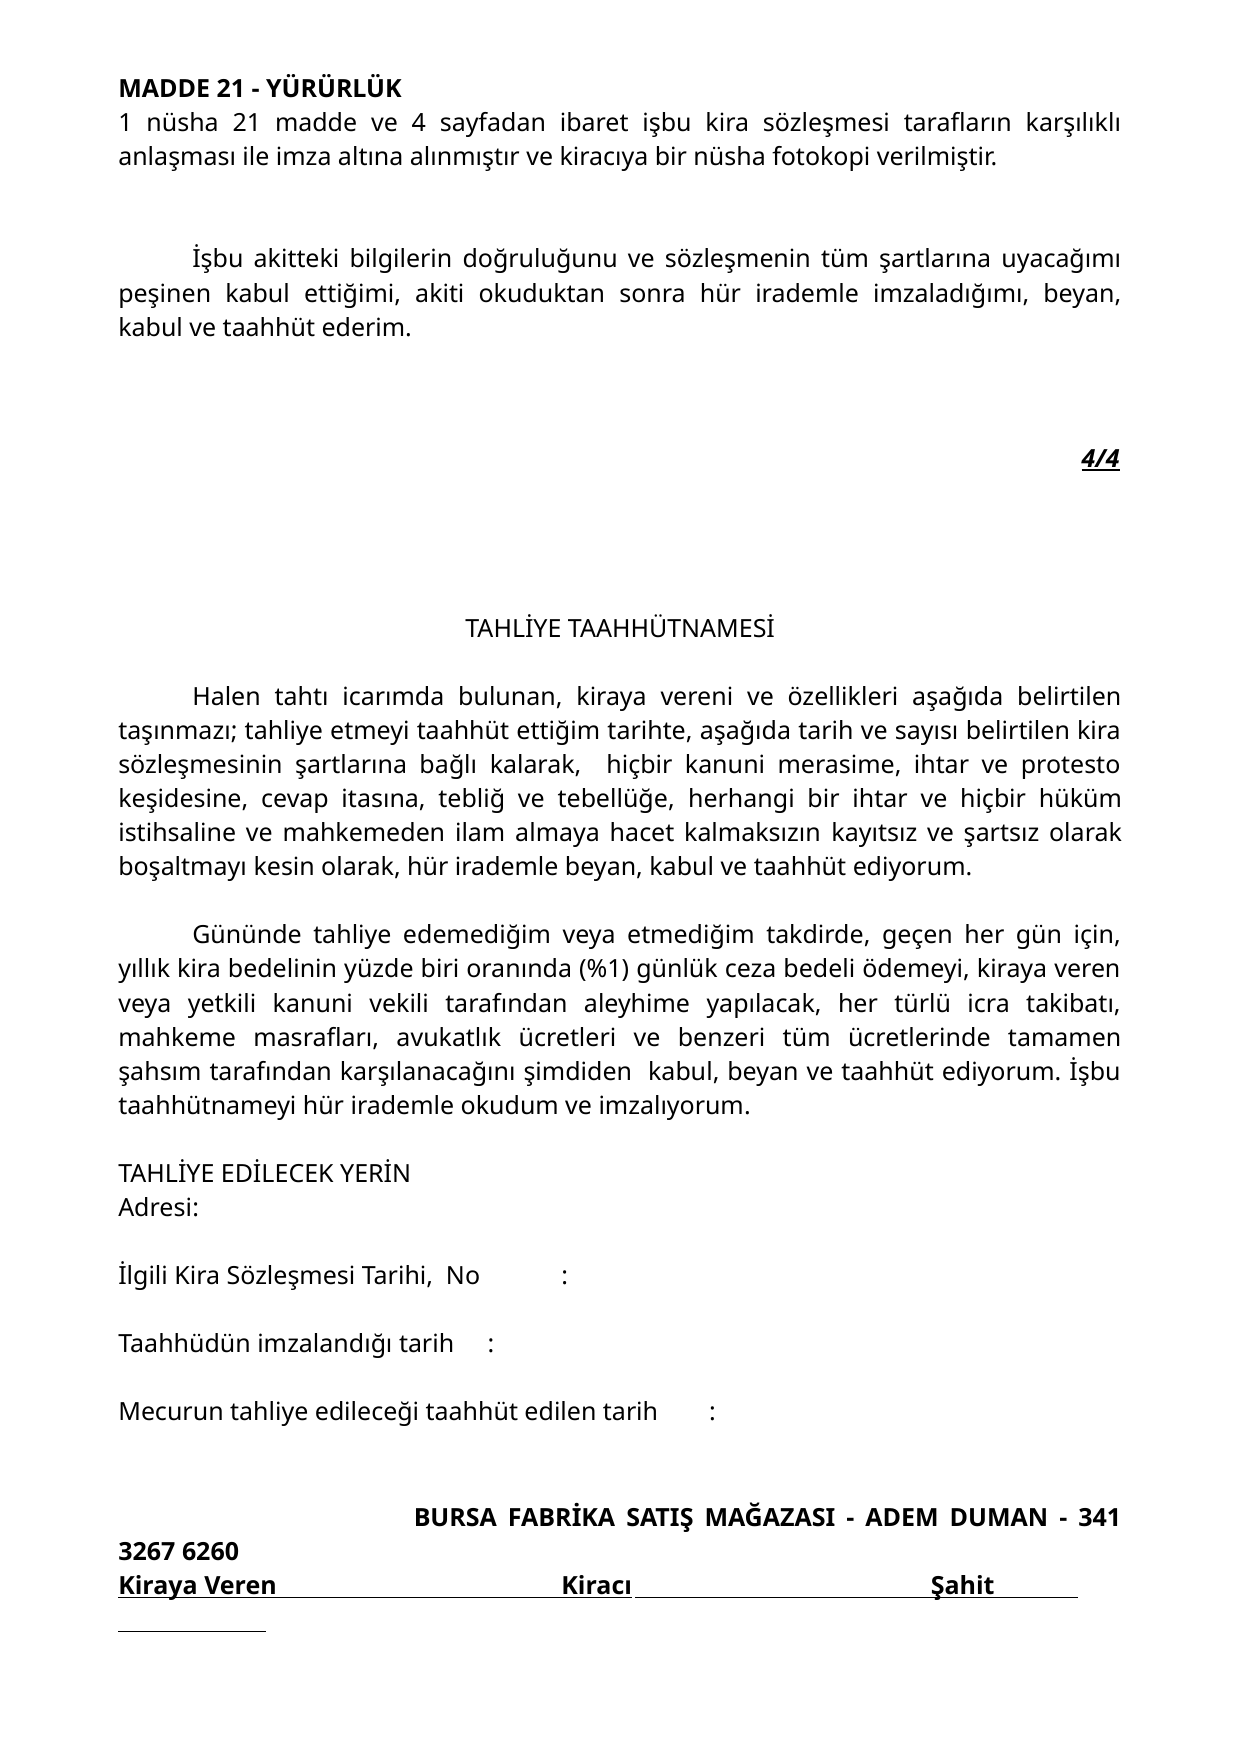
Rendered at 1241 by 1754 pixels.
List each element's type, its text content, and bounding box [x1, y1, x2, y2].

text TAHLİYE TAAHHÜTNAMESİ [118, 611, 1122, 644]
text Adresi : [118, 1189, 1122, 1224]
text MADDE 21 - YÜRÜRLÜK [118, 71, 1122, 105]
text Mecurun tahliye edileceği taahhüt edilen tarih : [118, 1394, 1122, 1428]
text İşbu akitteki bilgilerin doğruluğunu ve sözleşmenin tüm şartlarına uyacağımı peşinen kabul ettiğimi, akiti okuduktan sonra hür irademle imzaladığımı, beyan, kabul ve taahhüt ederim. [118, 241, 1122, 343]
text Gününde tahliye edemediğim veya etmediğim takdirde, geçen her gün için, yıllık kira bedelinin yüzde biri oranında (%1) günlük ceza bedeli ödemeyi, kiraya veren veya yetkili kanuni vekili tarafından aleyhime yapılacak, her türlü icra takibatı, mahkeme masrafları, avukatlık ücretleri ve benzeri tüm ücretlerinde tamamen şahsım tarafından karşılanacağını şimdiden kabul, beyan ve taahhüt ediyorum. İşbu taahhütnameyi hür irademle okudum ve imzalıyorum. [118, 917, 1122, 1121]
text Halen tahtı icarımda bulunan, kiraya vereni ve özellikleri aşağıda belirtilen taşınmazı; tahliye etmeyi taahhüt ettiğim tarihte, aşağıda tarih ve sayısı belirtilen kira sözleşmesinin şartlarına bağlı kalarak, hiçbir kanuni merasime, ihtar ve protesto keşidesine, cevap itasına, tebliğ ve tebellüğe, herhangi bir ihtar ve hiçbir hüküm istihsaline ve mahkemeden ilam almaya hacet kalmaksızın kayıtsız ve şartsız olarak boşaltmayı kesin olarak, hür irademle beyan, kabul ve taahhüt ediyorum. [118, 679, 1122, 883]
text İlgili Kira Sözleşmesi Tarihi, No : [118, 1258, 1122, 1292]
text TAHLİYE EDİLECEK YERİN [118, 1156, 1122, 1189]
text 4/4 [118, 440, 1122, 474]
text Taahhüdün imzalandığı tarih : [118, 1326, 1122, 1360]
text 1 nüsha 21 madde ve 4 sayfadan ibaret işbu kira sözleşmesi tarafların karşılıklı anlaşması ile imza altına alınmıştır ve kiracıya bir nüsha fotokopi verilmiştir. [118, 105, 1122, 173]
